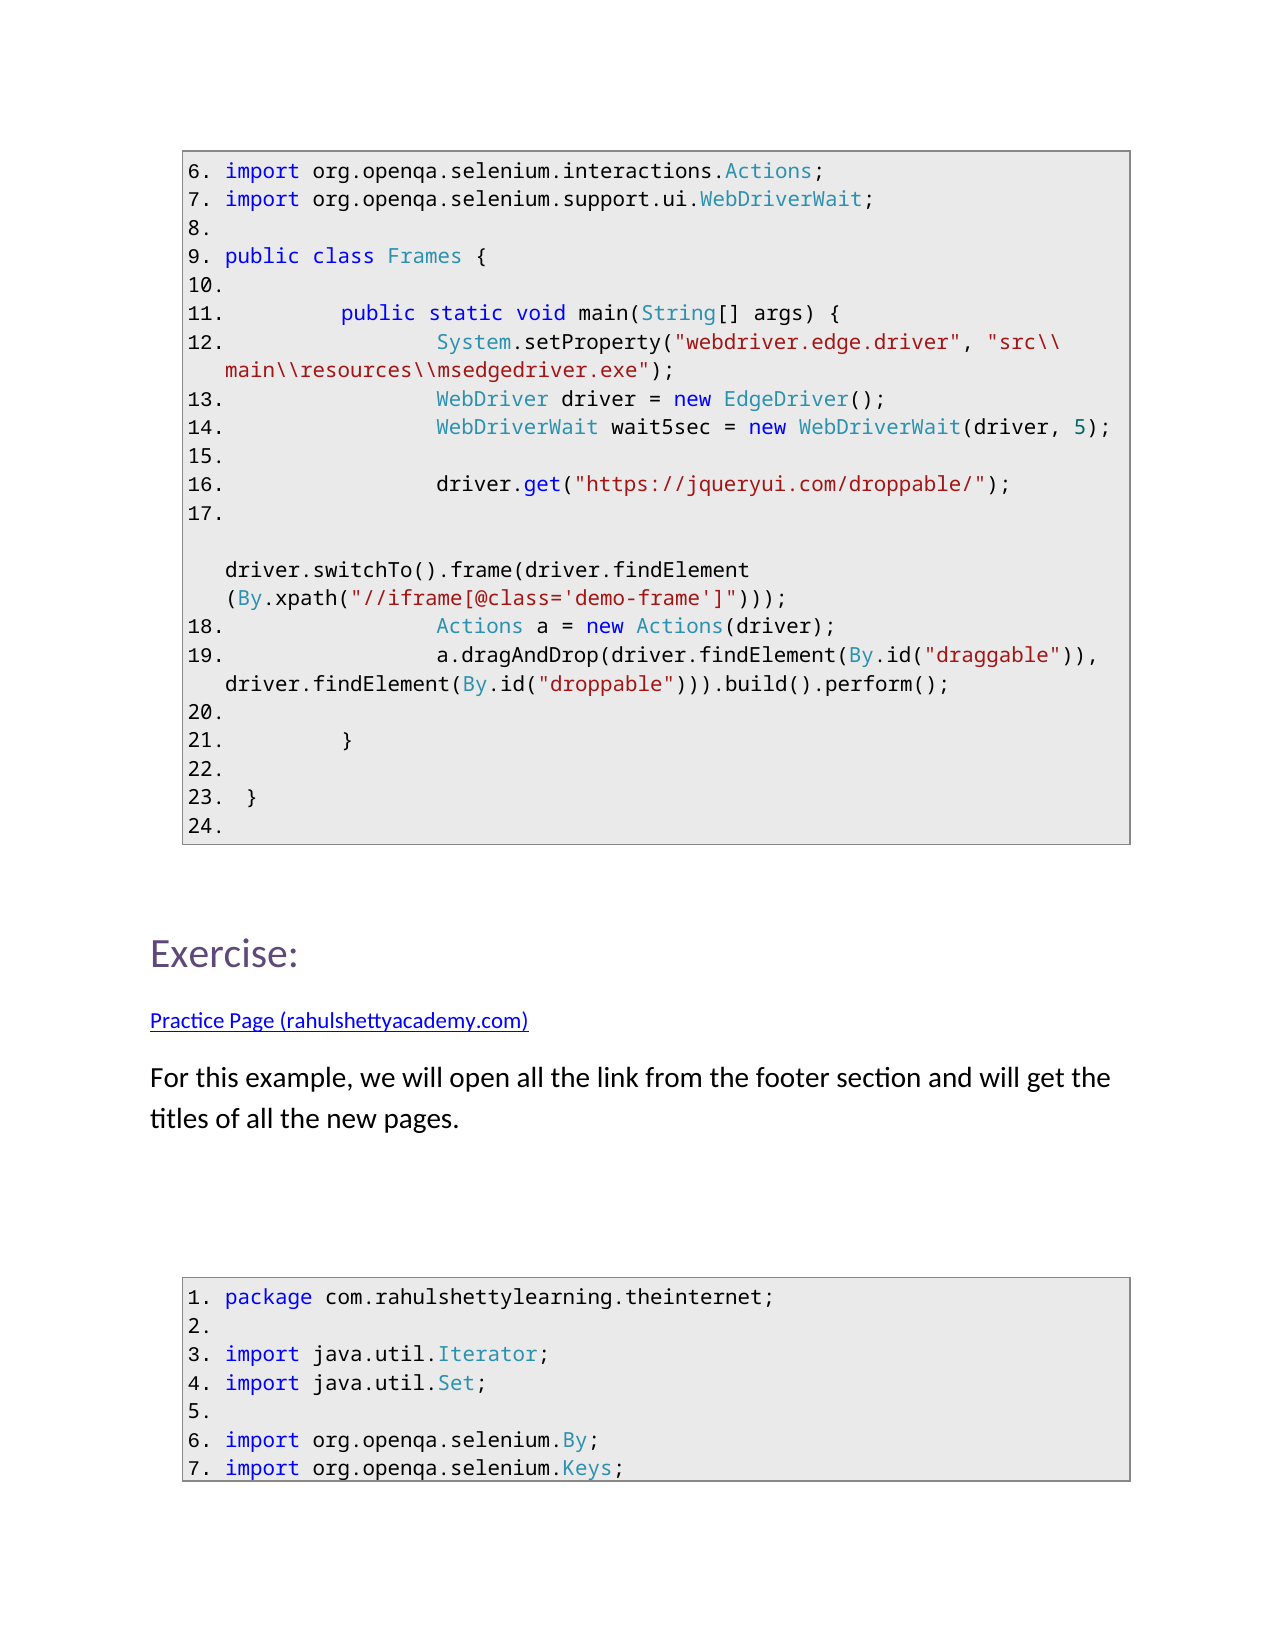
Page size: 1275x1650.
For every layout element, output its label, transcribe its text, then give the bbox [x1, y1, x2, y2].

text For this example, we will open all the link from the footer section and will get the titles of all the new pages. [150, 1059, 1125, 1136]
list Actions a = new Actions(driver); [183, 606, 1129, 634]
list import org.openqa.selenium.By; [183, 1419, 1129, 1448]
list import java.util.Iterator; [183, 1334, 1129, 1362]
list import org.openqa.selenium.Keys; [183, 1448, 1129, 1480]
list package com.rahulshettylearning.theinternet; [183, 1278, 1129, 1305]
list driver.get("https://jqueryui.com/droppable/"); [183, 463, 1129, 492]
list } [183, 720, 1129, 748]
list WebDriver driver = new EdgeDriver(); [183, 378, 1129, 407]
text Practice Page (rahulshettyacademy.com) [150, 1007, 1125, 1034]
list driver.switchTo().frame(driver.findElement(By.xpath("//iframe[@class='demo-frame']"))); [183, 492, 1129, 606]
text Exercise: [150, 927, 1125, 978]
list import org.openqa.selenium.interactions.Actions; [183, 152, 1129, 178]
list } [183, 777, 1129, 805]
list public static void main(String[] args) { [183, 292, 1129, 321]
list public class Frames { [183, 236, 1129, 264]
list import org.openqa.selenium.support.ui.WebDriverWait; [183, 178, 1129, 207]
list a.dragAndDrop(driver.findElement(By.id("draggable")), driver.findElement(By.id("droppable"))).build().perform(); [183, 634, 1129, 691]
list WebDriverWait wait5sec = new WebDriverWait(driver, 5); [183, 407, 1129, 435]
list System.setProperty("webdriver.edge.driver", "src\\main\\resources\\msedgedriver.exe"); [183, 321, 1129, 378]
list import java.util.Set; [183, 1362, 1129, 1391]
